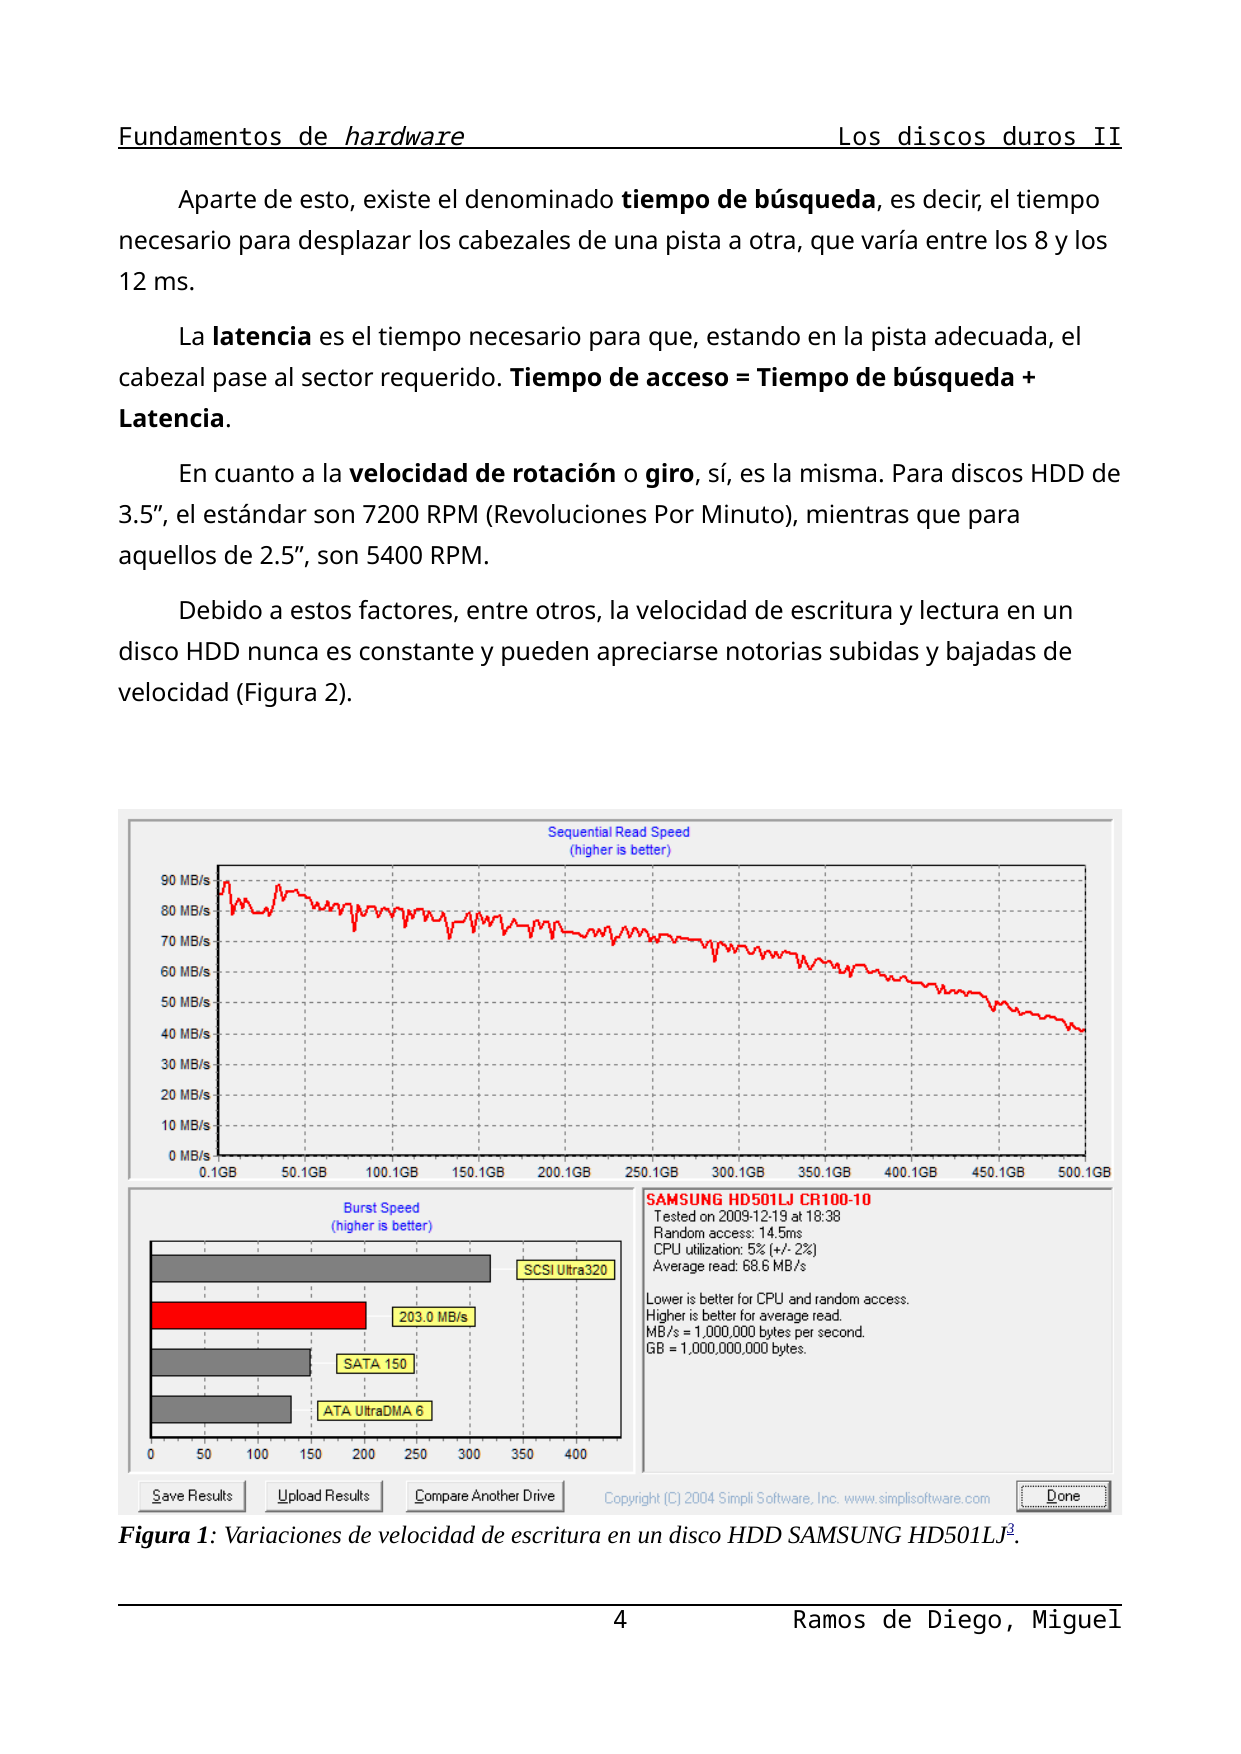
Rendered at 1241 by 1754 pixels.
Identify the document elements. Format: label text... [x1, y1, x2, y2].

text La latencia es el tiempo necesario para que, estando en la pista adecuada, el cabezal pase al sector requerido. Tiempo de acceso = Tiempo de búsqueda + Latencia. [118, 319, 1122, 434]
text Debido a estos factores, entre otros, la velocidad de escritura y lectura en un disco HDD nunca es constante y pueden apreciarse notorias subidas y bajadas de velocidad (Figura 2). [118, 593, 1122, 709]
picture [118, 809, 1123, 1515]
text En cuanto a la velocidad de rotación o giro, sí, es la misma. Para discos HDD de 3.5”, el estándar son 7200 RPM (Revoluciones Por Minuto), mientras que para aquellos de 2.5”, son 5400 RPM. [118, 456, 1122, 572]
text Figura 1: Variaciones de velocidad de escritura en un disco HDD SAMSUNG HD501LJ3. [118, 1515, 1122, 1549]
text Aparte de esto, existe el denominado tiempo de búsqueda, es decir, el tiempo necesario para desplazar los cabezales de una pista a otra, que varía entre los 8 y los 12 ms. [118, 182, 1122, 297]
